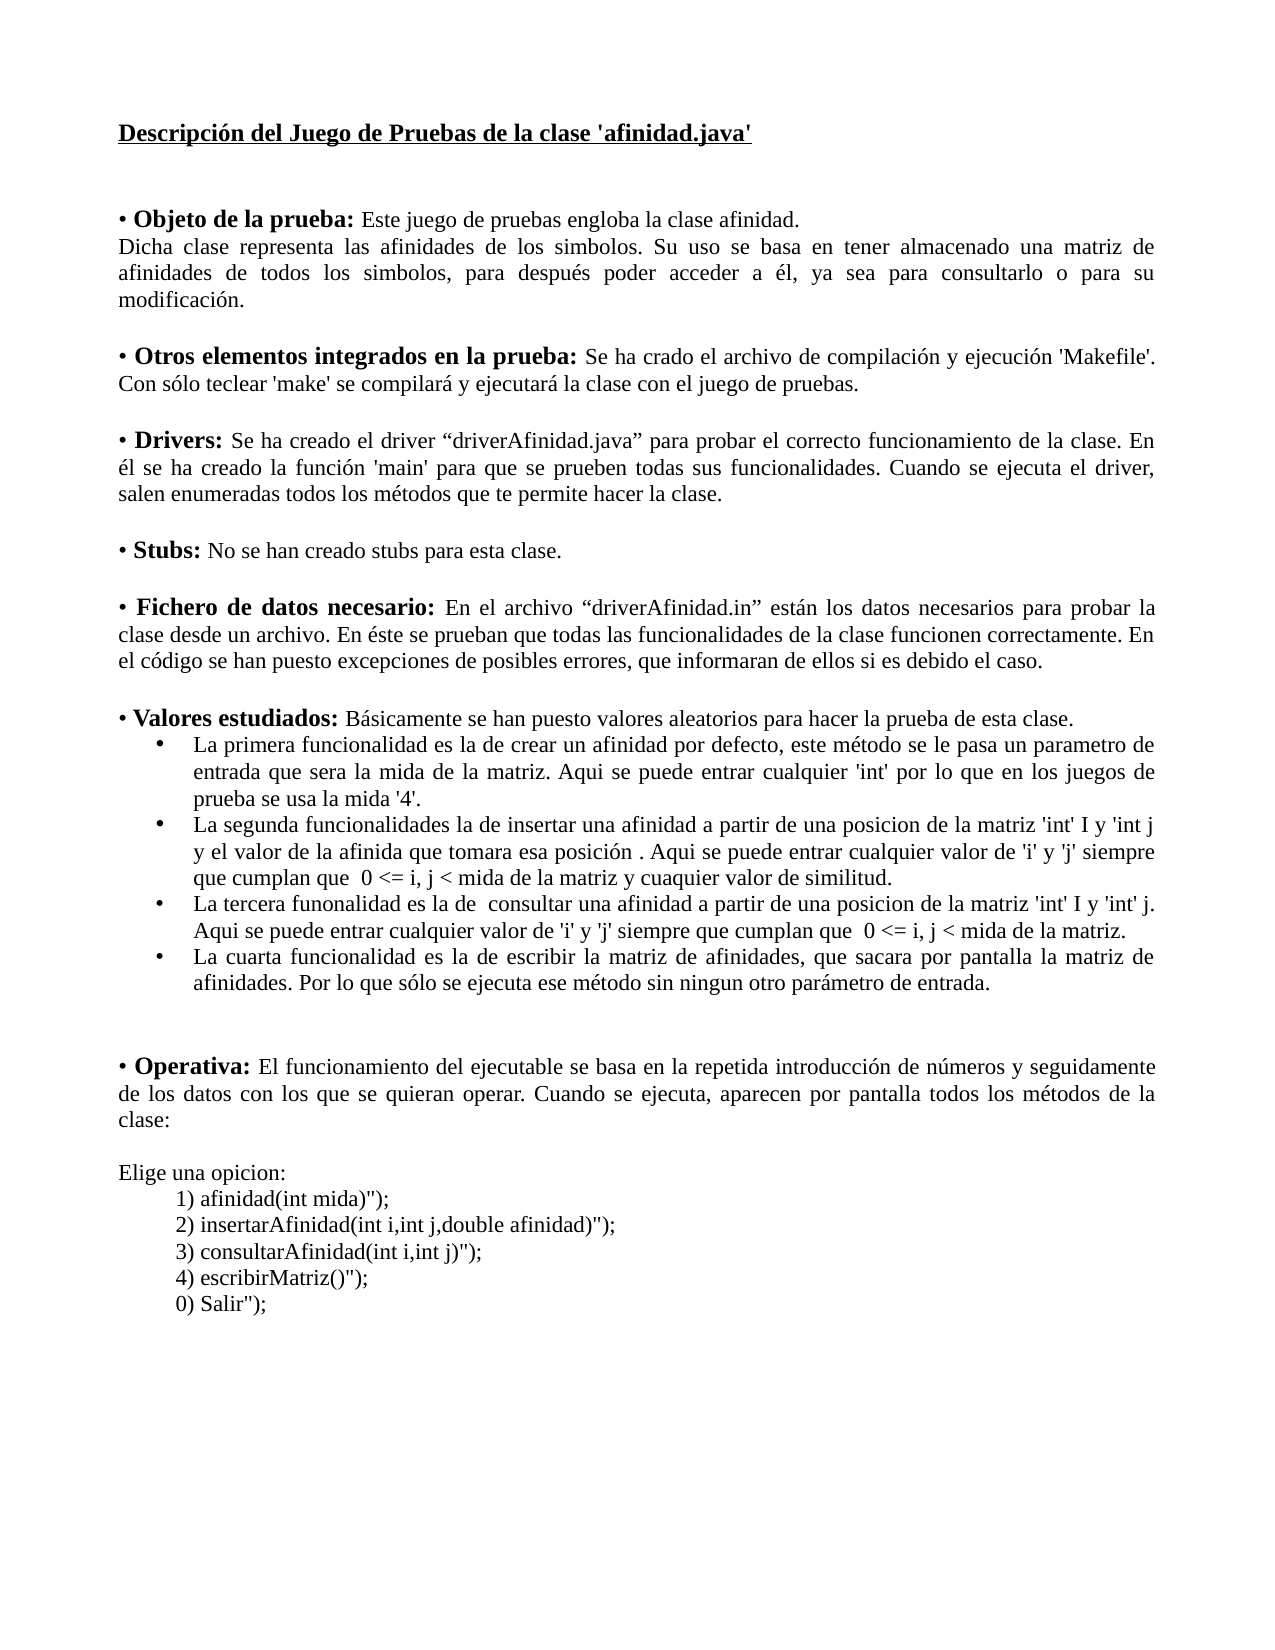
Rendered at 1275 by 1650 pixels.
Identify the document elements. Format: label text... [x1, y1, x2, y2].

text 3) consultarAfinidad(int i,int j)"); [118, 1238, 1157, 1264]
text 4) escribirMatriz()"); [118, 1264, 1157, 1291]
text Dicha clase representa las afinidades de los simbolos. Su uso se basa en tener almacenado una matriz de afinidades de todos los simbolos, para después poder acceder a él, ya sea para consultarlo o para su modificación. [118, 233, 1157, 312]
text • Operativa: El funcionamiento del ejecutable se basa en la repetida introducción de números y seguidamente de los datos con los que se quieran operar. Cuando se ejecuta, aparecen por pantalla todos los métodos de la clase: [118, 1051, 1157, 1132]
text 2) insertarAfinidad(int i,int j,double afinidad)"); [118, 1211, 1157, 1238]
list La cuarta funcionalidad es la de escribir la matriz de afinidades, que sacara por pantalla la matriz de afinidades. Por lo que sólo se ejecuta ese método sin ningun otro parámetro de entrada. [156, 943, 1157, 996]
text • Fichero de datos necesario: En el archivo “driverAfinidad.in” están los datos necesarios para probar la clase desde un archivo. En éste se prueban que todas las funcionalidades de la clase funcionen correctamente. En el código se han puesto excepciones de posibles errores, que informaran de ellos si es debido el caso. [118, 592, 1157, 674]
text • Objeto de la prueba: Este juego de pruebas engloba la clase afinidad. [118, 204, 1157, 233]
text 0) Salir"); [118, 1291, 1157, 1317]
text • Drivers: Se ha creado el driver “driverAfinidad.java” para probar el correcto funcionamiento de la clase. En él se ha creado la función 'main' para que se prueben todas sus funcionalidades. Cuando se ejecuta el driver, salen enumeradas todos los métodos que te permite hacer la clase. [118, 425, 1157, 506]
text • Stubs: No se han creado stubs para esta clase. [118, 535, 1157, 564]
text Elige una opicion: [118, 1159, 1157, 1185]
text • Valores estudiados: Básicamente se han puesto valores aleatorios para hacer la prueba de esta clase. [118, 703, 1157, 731]
text 1) afinidad(int mida)"); [118, 1185, 1157, 1211]
list La primera funcionalidad es la de crear un afinidad por defecto, este método se le pasa un parametro de entrada que sera la mida de la matriz. Aqui se puede entrar cualquier 'int' por lo que en los juegos de prueba se usa la mida '4'. [156, 731, 1157, 811]
list La segunda funcionalidades la de insertar una afinidad a partir de una posicion de la matriz 'int' I y 'int j y el valor de la afinida que tomara esa posición . Aqui se puede entrar cualquier valor de 'i' y 'j' siempre que cumplan que 0 <= i, j < mida de la matriz y cuaquier valor de similitud. [156, 811, 1157, 890]
text • Otros elementos integrados en la prueba: Se ha crado el archivo de compilación y ejecución 'Makefile'. Con sólo teclear 'make' se compilará y ejecutará la clase con el juego de pruebas. [118, 341, 1157, 396]
list La tercera funonalidad es la de consultar una afinidad a partir de una posicion de la matriz 'int' I y 'int' j. Aqui se puede entrar cualquier valor de 'i' y 'j' siempre que cumplan que 0 <= i, j < mida de la matriz. [156, 890, 1157, 943]
text Descripción del Juego de Pruebas de la clase 'afinidad.java' [118, 118, 1157, 147]
